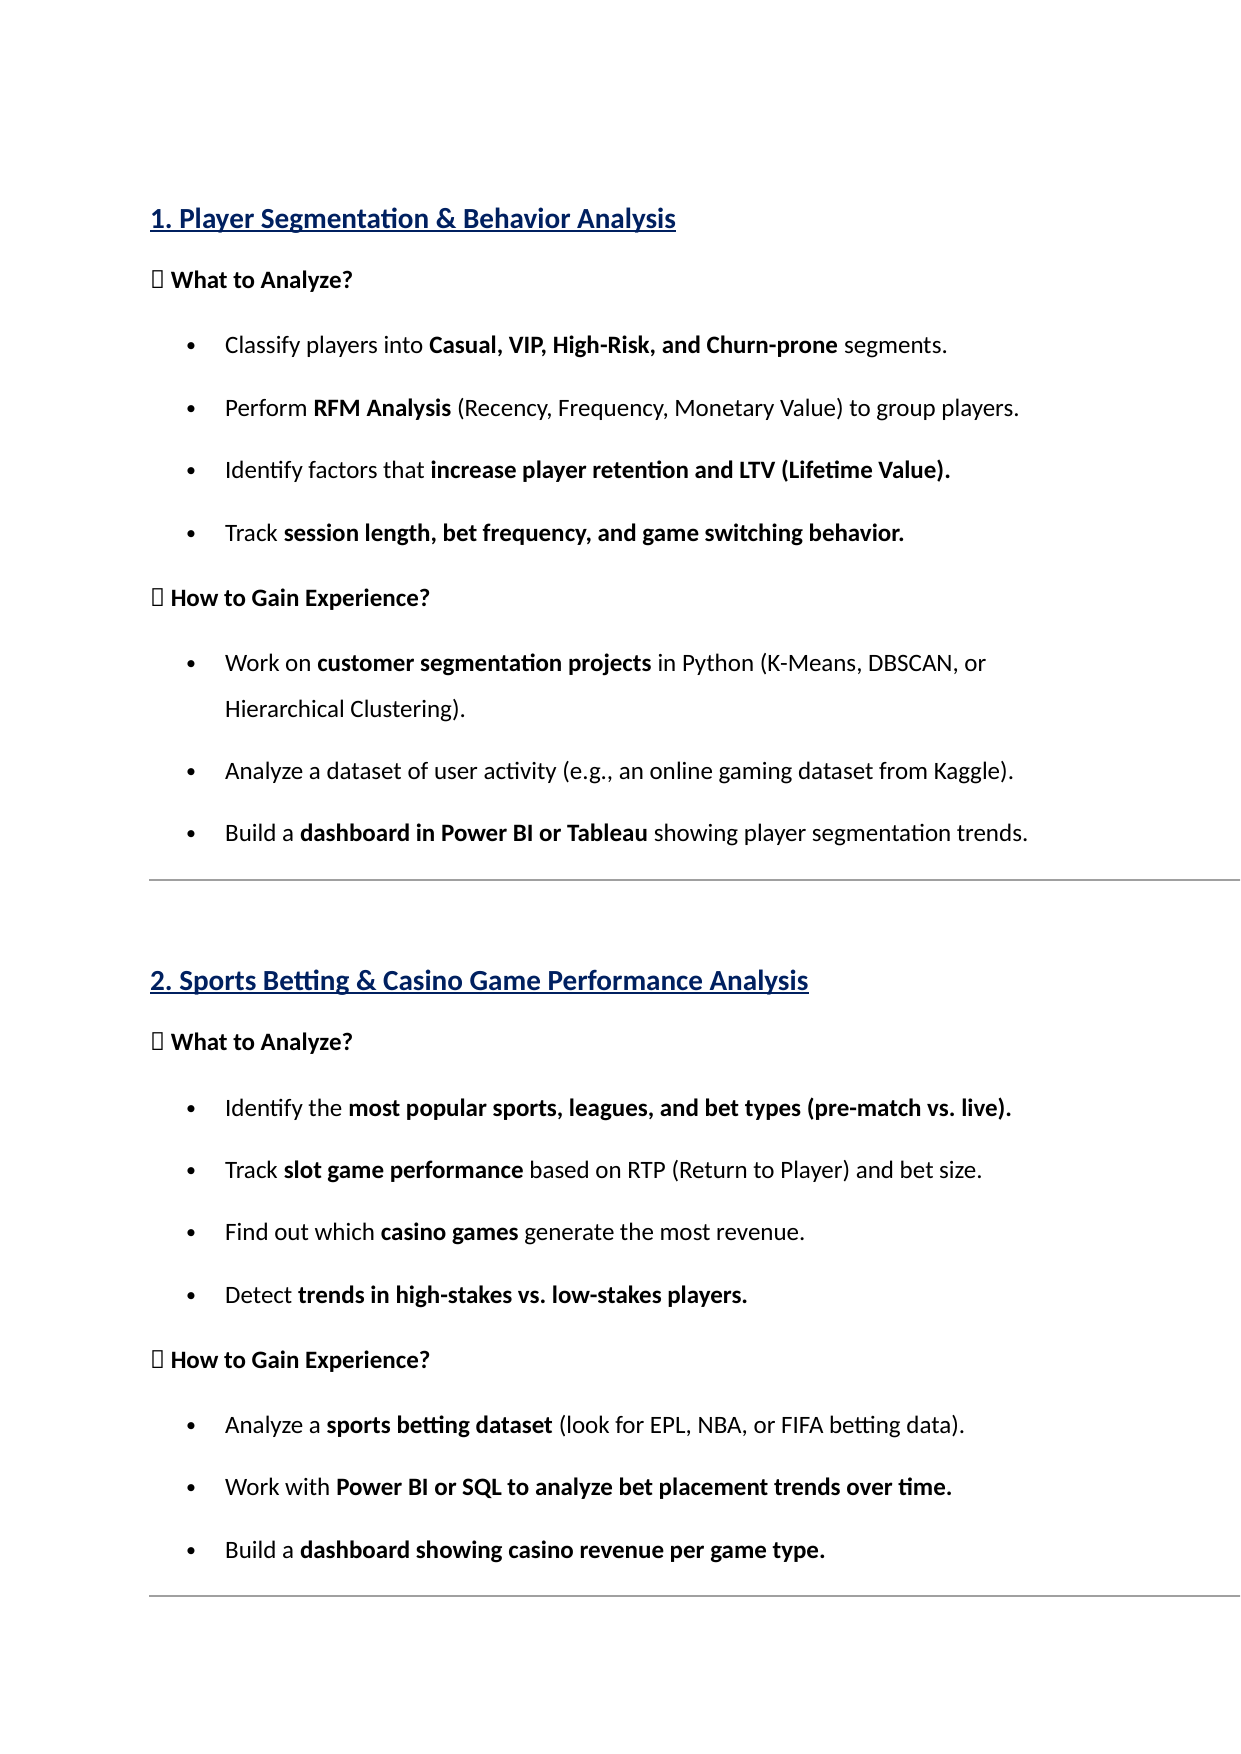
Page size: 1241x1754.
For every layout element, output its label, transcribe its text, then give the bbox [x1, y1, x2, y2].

list Build a dashboard showing casino revenue per game type. [187, 1534, 1090, 1564]
list Find out which casino games generate the most revenue. [187, 1217, 1090, 1247]
text ✅ How to Gain Experience? [150, 579, 1090, 613]
text ✅ How to Gain Experience? [150, 1341, 1090, 1375]
text ✅ What to Analyze? [150, 1024, 1090, 1058]
list Analyze a dataset of user activity (e.g., an online gaming dataset from Kaggle). [187, 755, 1090, 786]
list Build a dashboard in Power BI or Tableau showing player segmentation trends. [187, 817, 1090, 848]
list Work with Power BI or SQL to analyze bet placement trends over time. [187, 1471, 1090, 1502]
list Track session length, bet frequency, and game switching behavior. [187, 517, 1090, 547]
list Work on customer segmentation projects in Python (K-Means, DBSCAN, or Hierarchical Clustering). [187, 647, 1090, 723]
list Detect trends in high-stakes vs. low-stakes players. [187, 1279, 1090, 1309]
subtitle 1. Player Segmentation & Behavior Analysis [150, 200, 1090, 236]
list Perform RFM Analysis (Recency, Frequency, Monetary Value) to group players. [187, 392, 1090, 423]
text ✅ What to Analyze? [150, 262, 1090, 296]
list Analyze a sports betting dataset (look for EPL, NBA, or FIFA betting data). [187, 1409, 1090, 1439]
list Identify factors that increase player retention and LTV (Lifetime Value). [187, 454, 1090, 485]
list Identify the most popular sports, leagues, and bet types (pre-match vs. live). [187, 1092, 1090, 1122]
subtitle 2. Sports Betting & Casino Game Performance Analysis [150, 962, 1090, 998]
list Track slot game performance based on RTP (Return to Player) and bet size. [187, 1154, 1090, 1185]
list Classify players into Casual, VIP, High-Risk, and Churn-prone segments. [187, 330, 1090, 360]
